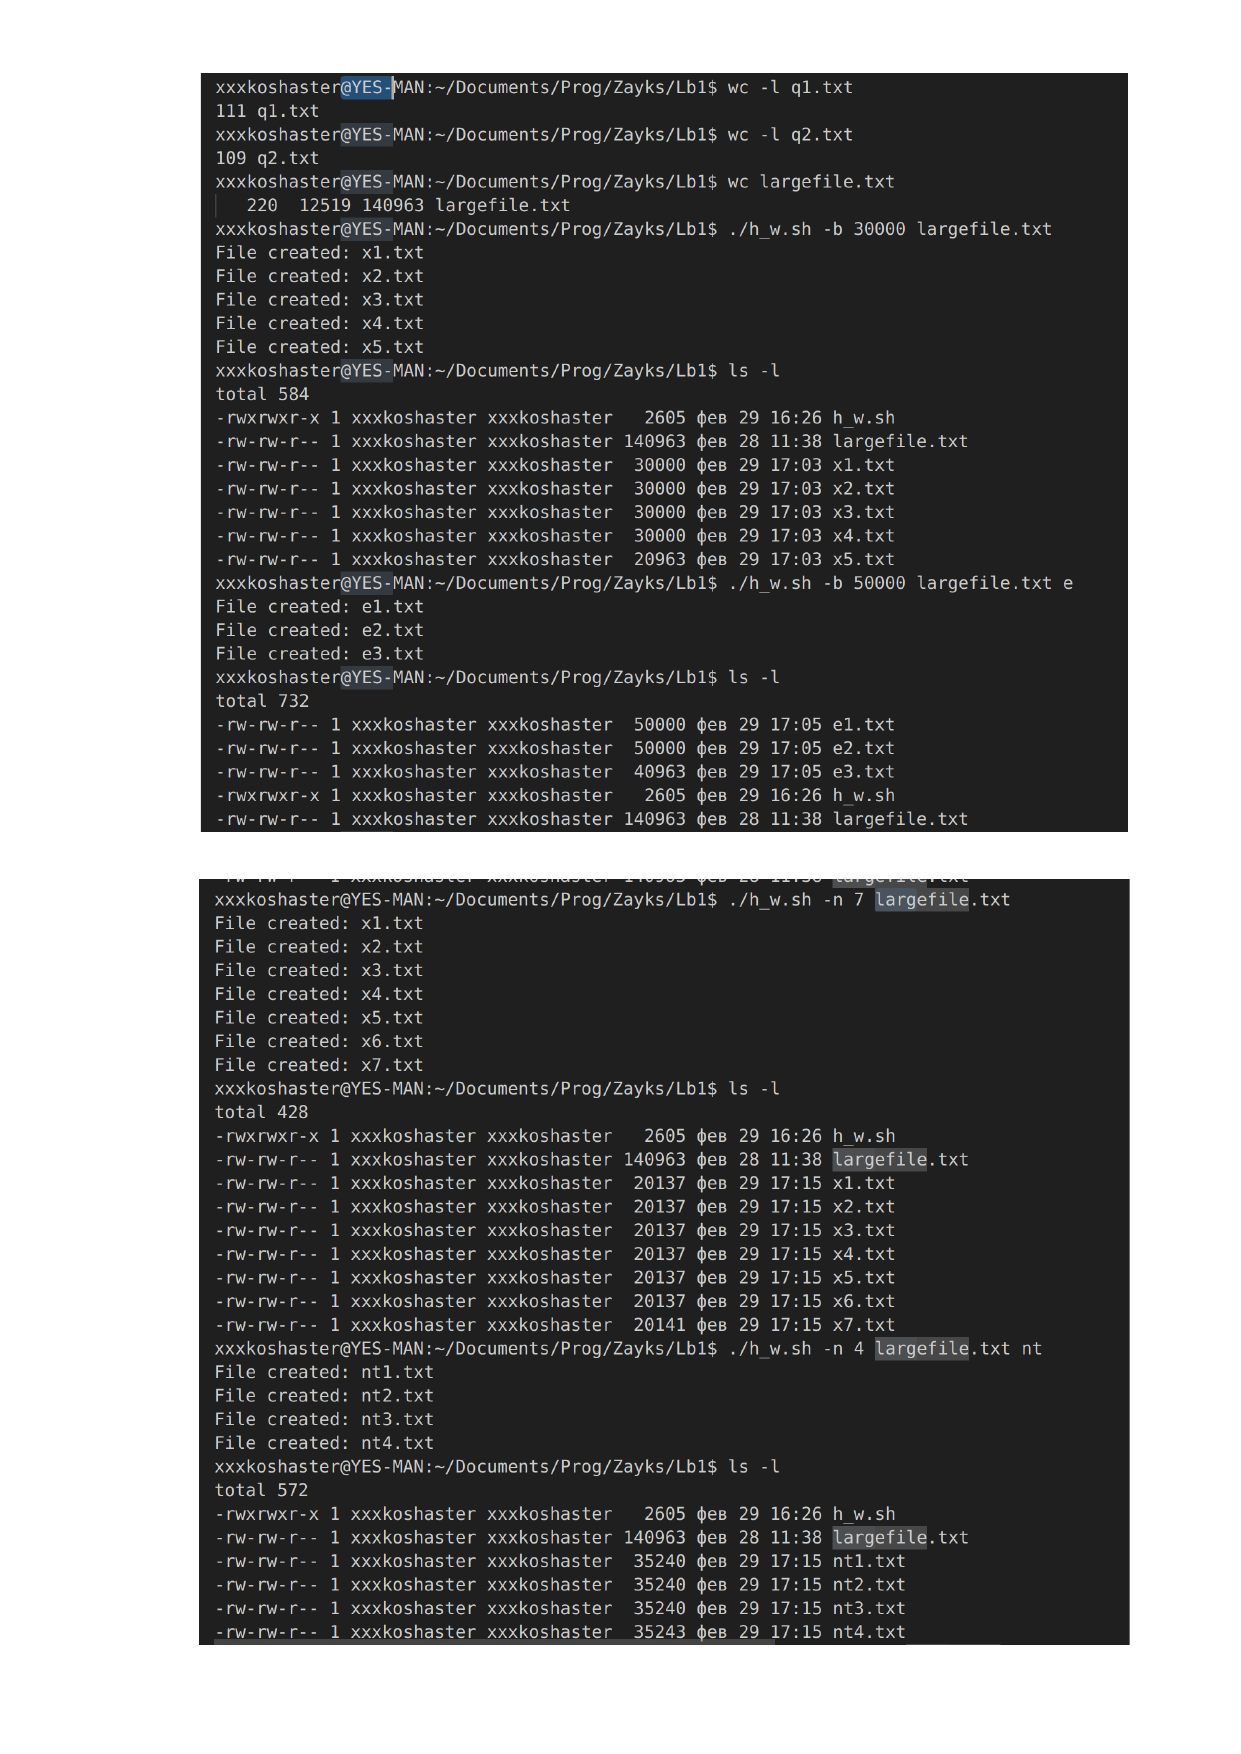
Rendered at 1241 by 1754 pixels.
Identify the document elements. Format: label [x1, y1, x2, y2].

picture [200, 73, 1128, 832]
picture [199, 879, 1130, 1645]
